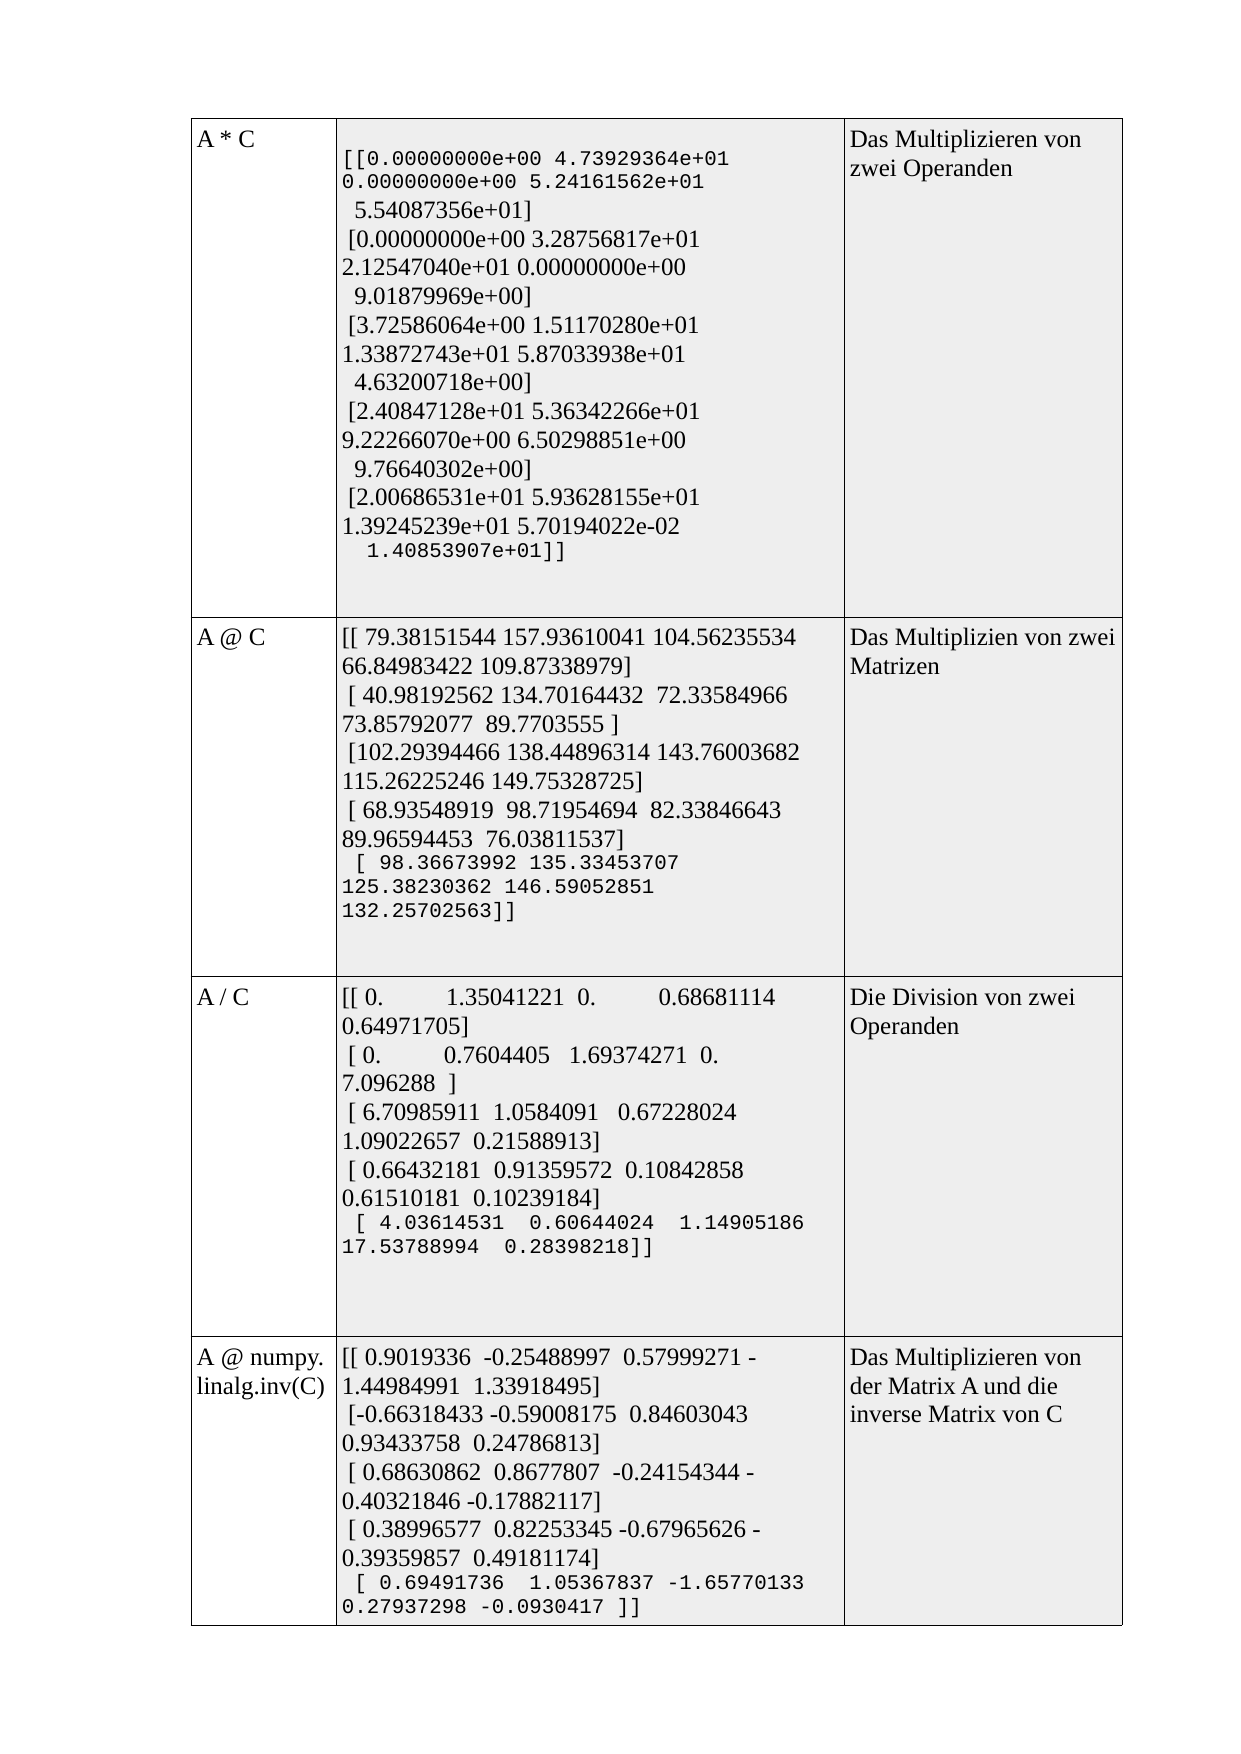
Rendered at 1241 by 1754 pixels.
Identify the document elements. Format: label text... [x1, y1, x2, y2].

table_cell A * C [192, 119, 336, 617]
table_cell Die Division von zwei Operanden [845, 977, 1122, 1336]
table_cell [[0.00000000e+00 4.73929364e+01 0.00000000e+00 5.24161562e+01 5.54087356e+01] [0.00000000e+00 3.28756817e+01 2.12547040e+01 0.00000000e+00 9.01879969e+00] [3.72586064e+00 1.51170280e+01 1.33872743e+01 5.87033938e+01 4.63200718e+00] [2.40847128e+01 5.36342266e+01 9.22266070e+00 6.50298851e+00 9.76640302e+00] [2.00686531e+01 5.93628155e+01 1.39245239e+01 5.70194022e-02 1.40853907e+01]] [337, 119, 844, 617]
table_cell [[ 0.9019336 -0.25488997 0.57999271 -1.44984991 1.33918495] [-0.66318433 -0.59008175 0.84603043 0.93433758 0.24786813] [ 0.68630862 0.8677807 -0.24154344 -0.40321846 -0.17882117] [ 0.38996577 0.82253345 -0.67965626 -0.39359857 0.49181174] [ 0.69491736 1.05367837 -1.65770133 0.27937298 -0.0930417 ]] [337, 1337, 844, 1625]
table_cell [[ 79.38151544 157.93610041 104.56235534 66.84983422 109.87338979] [ 40.98192562 134.70164432 72.33584966 73.85792077 89.7703555 ] [102.29394466 138.44896314 143.76003682 115.26225246 149.75328725] [ 68.93548919 98.71954694 82.33846643 89.96594453 76.03811537] [ 98.36673992 135.33453707 125.38230362 146.59052851 132.25702563]] [337, 618, 844, 976]
table_cell A / C [192, 977, 336, 1336]
table_cell Das Multiplizien von zwei Matrizen [845, 618, 1122, 976]
table_cell A @ numpy.linalg.inv(C) [192, 1337, 336, 1625]
table_cell A @ C [192, 618, 336, 976]
table_cell [[ 0. 1.35041221 0. 0.68681114 0.64971705] [ 0. 0.7604405 1.69374271 0. 7.096288 ] [ 6.70985911 1.0584091 0.67228024 1.09022657 0.21588913] [ 0.66432181 0.91359572 0.10842858 0.61510181 0.10239184] [ 4.03614531 0.60644024 1.14905186 17.53788994 0.28398218]] [337, 977, 844, 1336]
table_cell Das Multiplizieren von zwei Operanden [845, 119, 1122, 617]
table_cell Das Multiplizieren von der Matrix A und die inverse Matrix von C [845, 1337, 1122, 1625]
